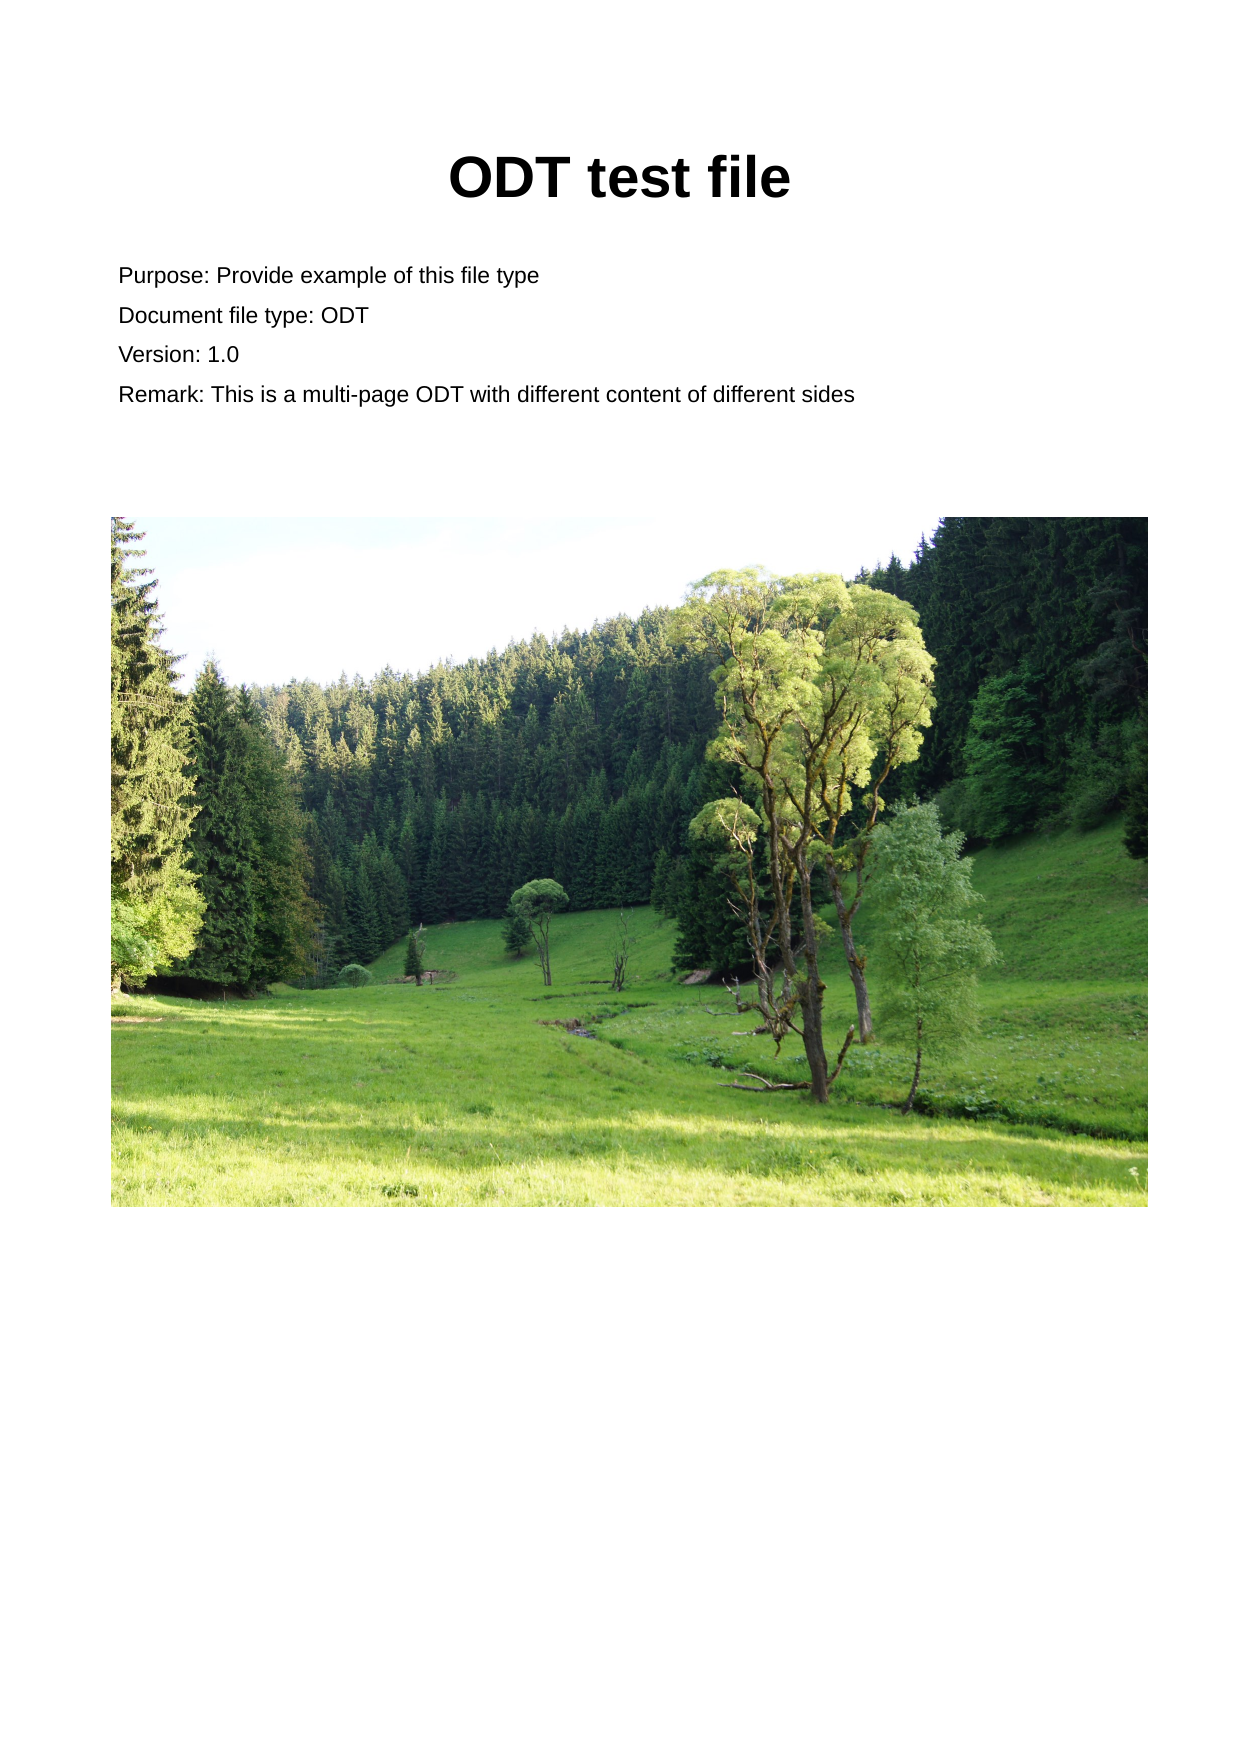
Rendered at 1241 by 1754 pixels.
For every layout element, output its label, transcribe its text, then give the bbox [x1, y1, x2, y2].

text Version: 1.0 [118, 341, 1122, 367]
picture [111, 517, 1148, 1207]
text Remark: This is a multi-page ODT with different content of different sides [118, 381, 1122, 407]
title ODT test file [118, 143, 1122, 210]
text Purpose: Provide example of this file type [118, 262, 1122, 288]
text Document file type: ODT [118, 302, 1122, 328]
